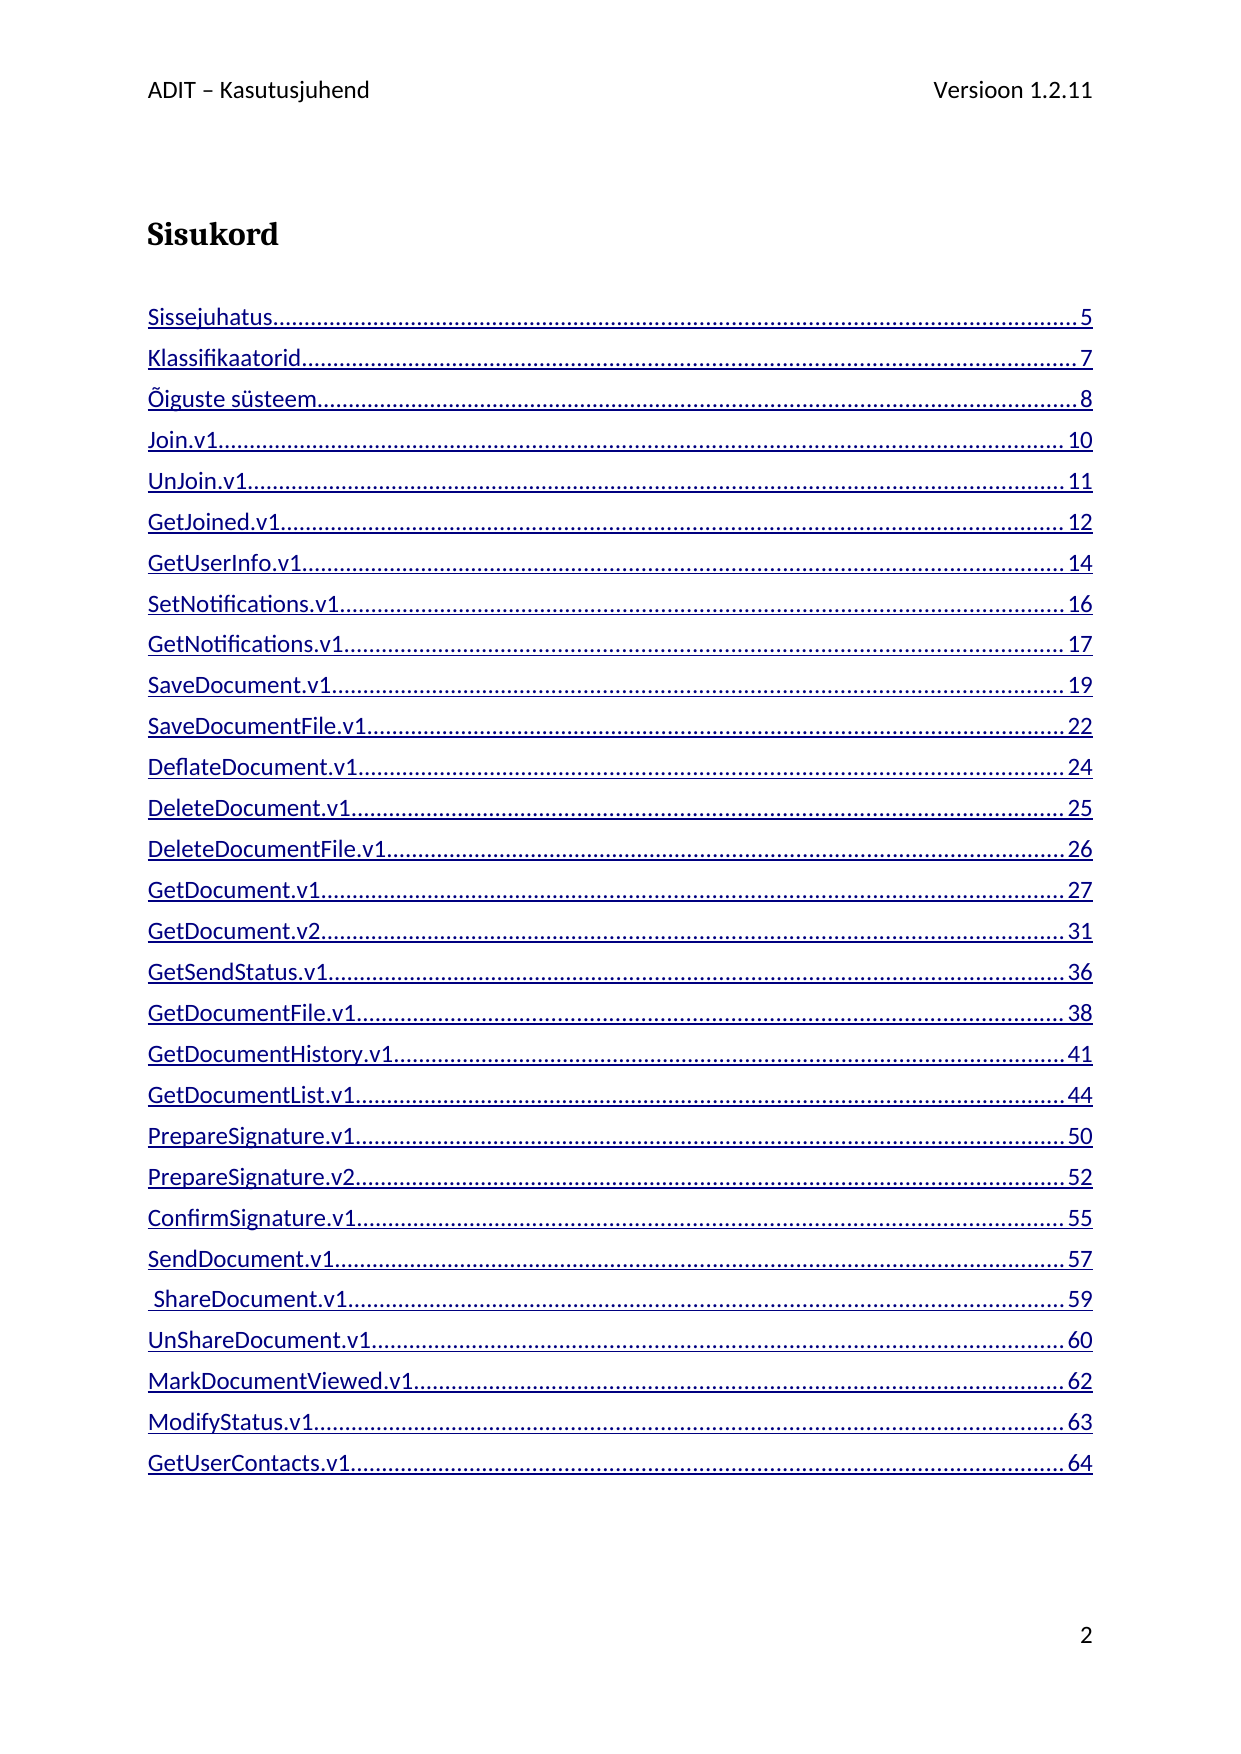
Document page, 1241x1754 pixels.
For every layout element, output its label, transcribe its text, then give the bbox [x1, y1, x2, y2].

text SaveDocumentFile.v1 22 [148, 711, 1093, 736]
text UnShareDocument.v1 60 [148, 1324, 1093, 1351]
text SaveDocument.v1 19 [148, 669, 1093, 696]
text PrepareSignature.v2 52 [148, 1161, 1093, 1187]
text Klassifikaatorid 7 [148, 342, 1093, 368]
text GetDocument.v1 27 [148, 874, 1093, 900]
text DeflateDocument.v1 24 [148, 751, 1093, 778]
text ConfirmSignature.v1 55 [148, 1202, 1093, 1228]
text GetUserContacts.v1 64 [148, 1447, 1093, 1473]
text UnJoin.v1 11 [148, 465, 1093, 491]
text GetNotifications.v1 17 [148, 629, 1093, 655]
text GetDocumentHistory.v1 41 [148, 1038, 1093, 1064]
text Join.v1 10 [148, 424, 1093, 450]
text Õiguste süsteem 8 [148, 383, 1093, 409]
text ModifyStatus.v1 63 [148, 1406, 1093, 1433]
text GetJoined.v1 12 [148, 506, 1093, 532]
text GetUserInfo.v1 14 [148, 547, 1093, 573]
text GetSendStatus.v1 36 [148, 956, 1093, 982]
text MarkDocumentViewed.v1 62 [148, 1366, 1093, 1391]
text DeleteDocument.v1 25 [148, 792, 1093, 818]
text SendDocument.v1 57 [148, 1243, 1093, 1269]
text DeleteDocumentFile.v1 26 [148, 833, 1093, 859]
text PrepareSignature.v1 50 [148, 1120, 1093, 1146]
subtitle Sisukord [148, 216, 1093, 254]
text ShareDocument.v1 59 [148, 1284, 1093, 1310]
text GetDocumentList.v1 44 [148, 1079, 1093, 1105]
text SetNotifications.v1 16 [148, 588, 1093, 614]
text GetDocument.v2 31 [148, 915, 1093, 941]
text GetDocumentFile.v1 38 [148, 997, 1093, 1023]
text Sissejuhatus 5 [148, 301, 1093, 327]
